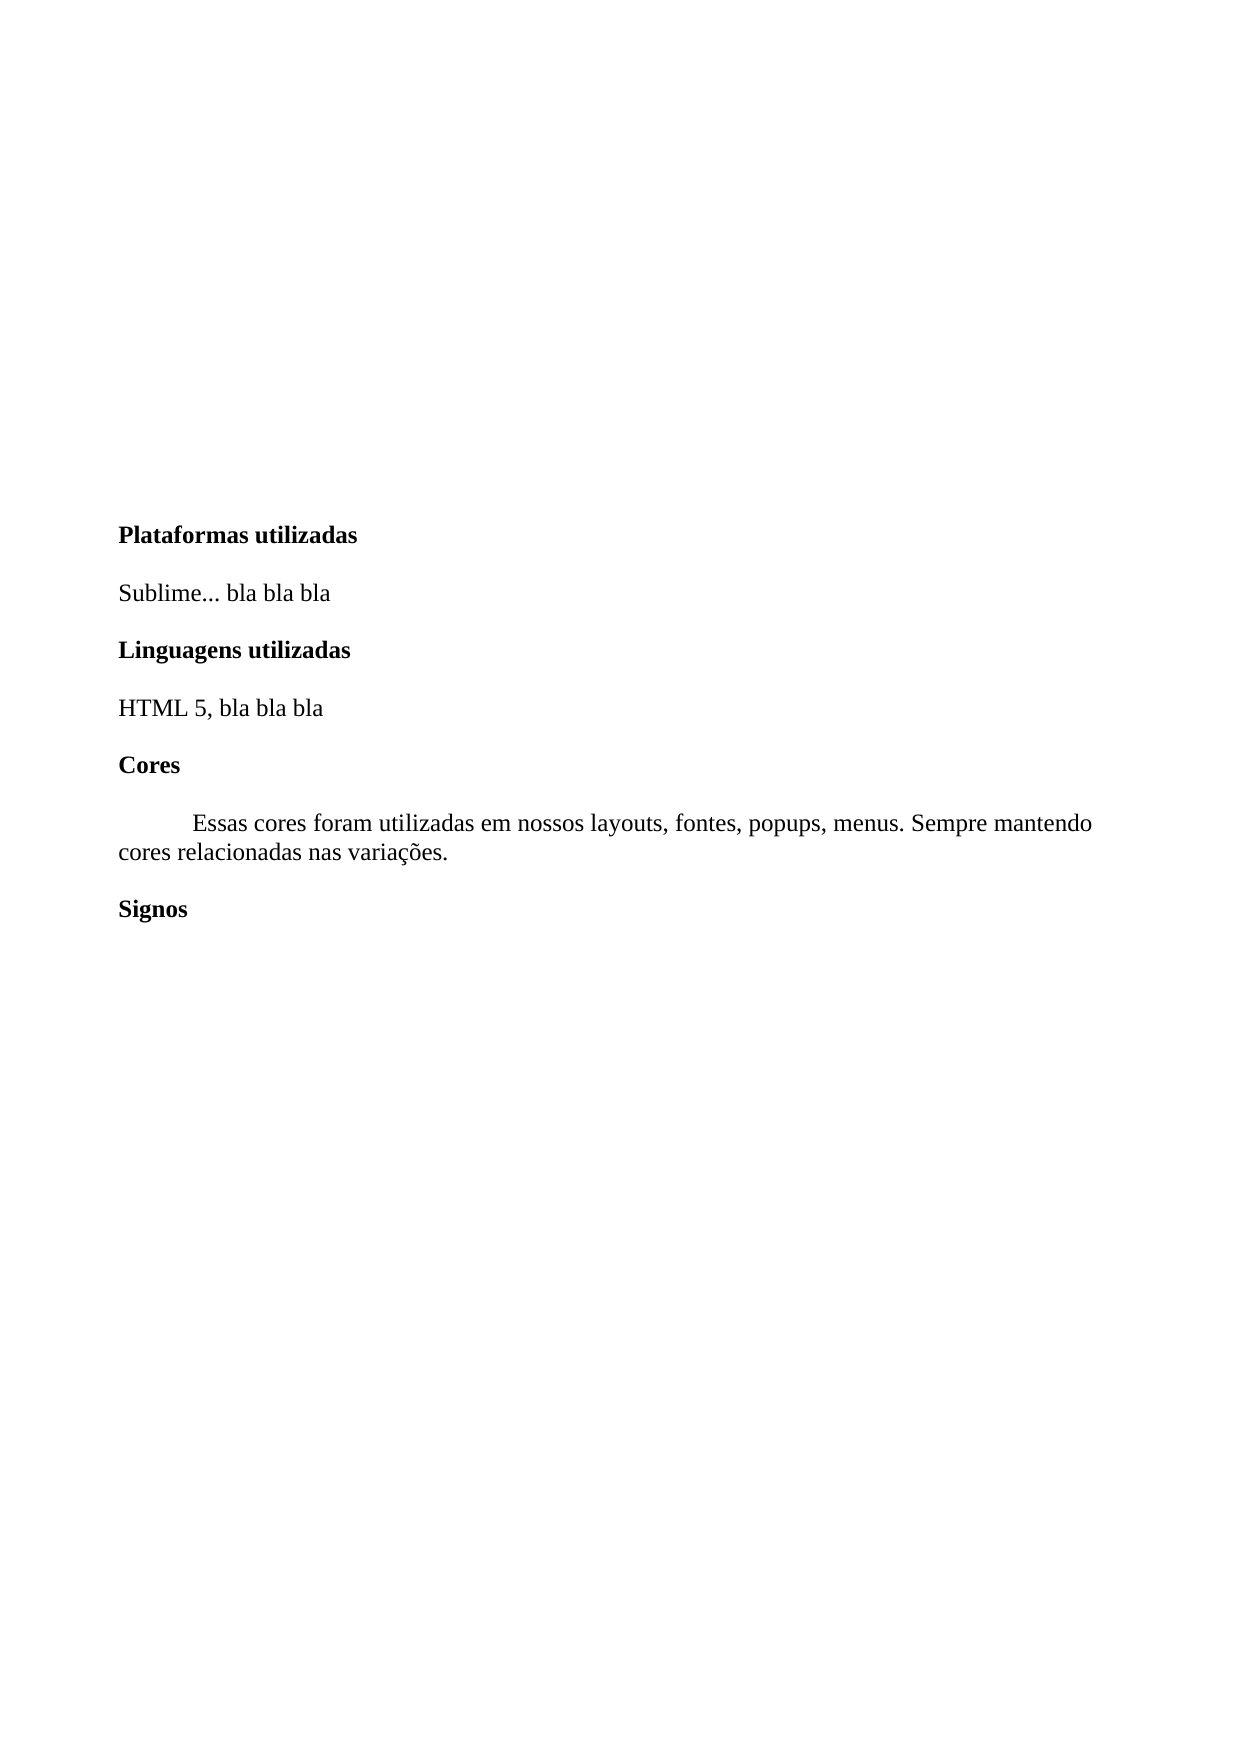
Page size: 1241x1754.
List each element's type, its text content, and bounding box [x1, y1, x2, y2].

text Sublime... bla bla bla [118, 578, 1122, 607]
text Signos [118, 894, 1122, 923]
text Essas cores foram utilizadas em nossos layouts, fontes, popups, menus. Sempre mantendo cores relacionadas nas variações. [118, 808, 1122, 866]
text Plataformas utilizadas [118, 521, 1122, 549]
text HTML 5, bla bla bla [118, 693, 1122, 722]
text Cores [118, 751, 1122, 779]
text Linguagens utilizadas [118, 636, 1122, 664]
